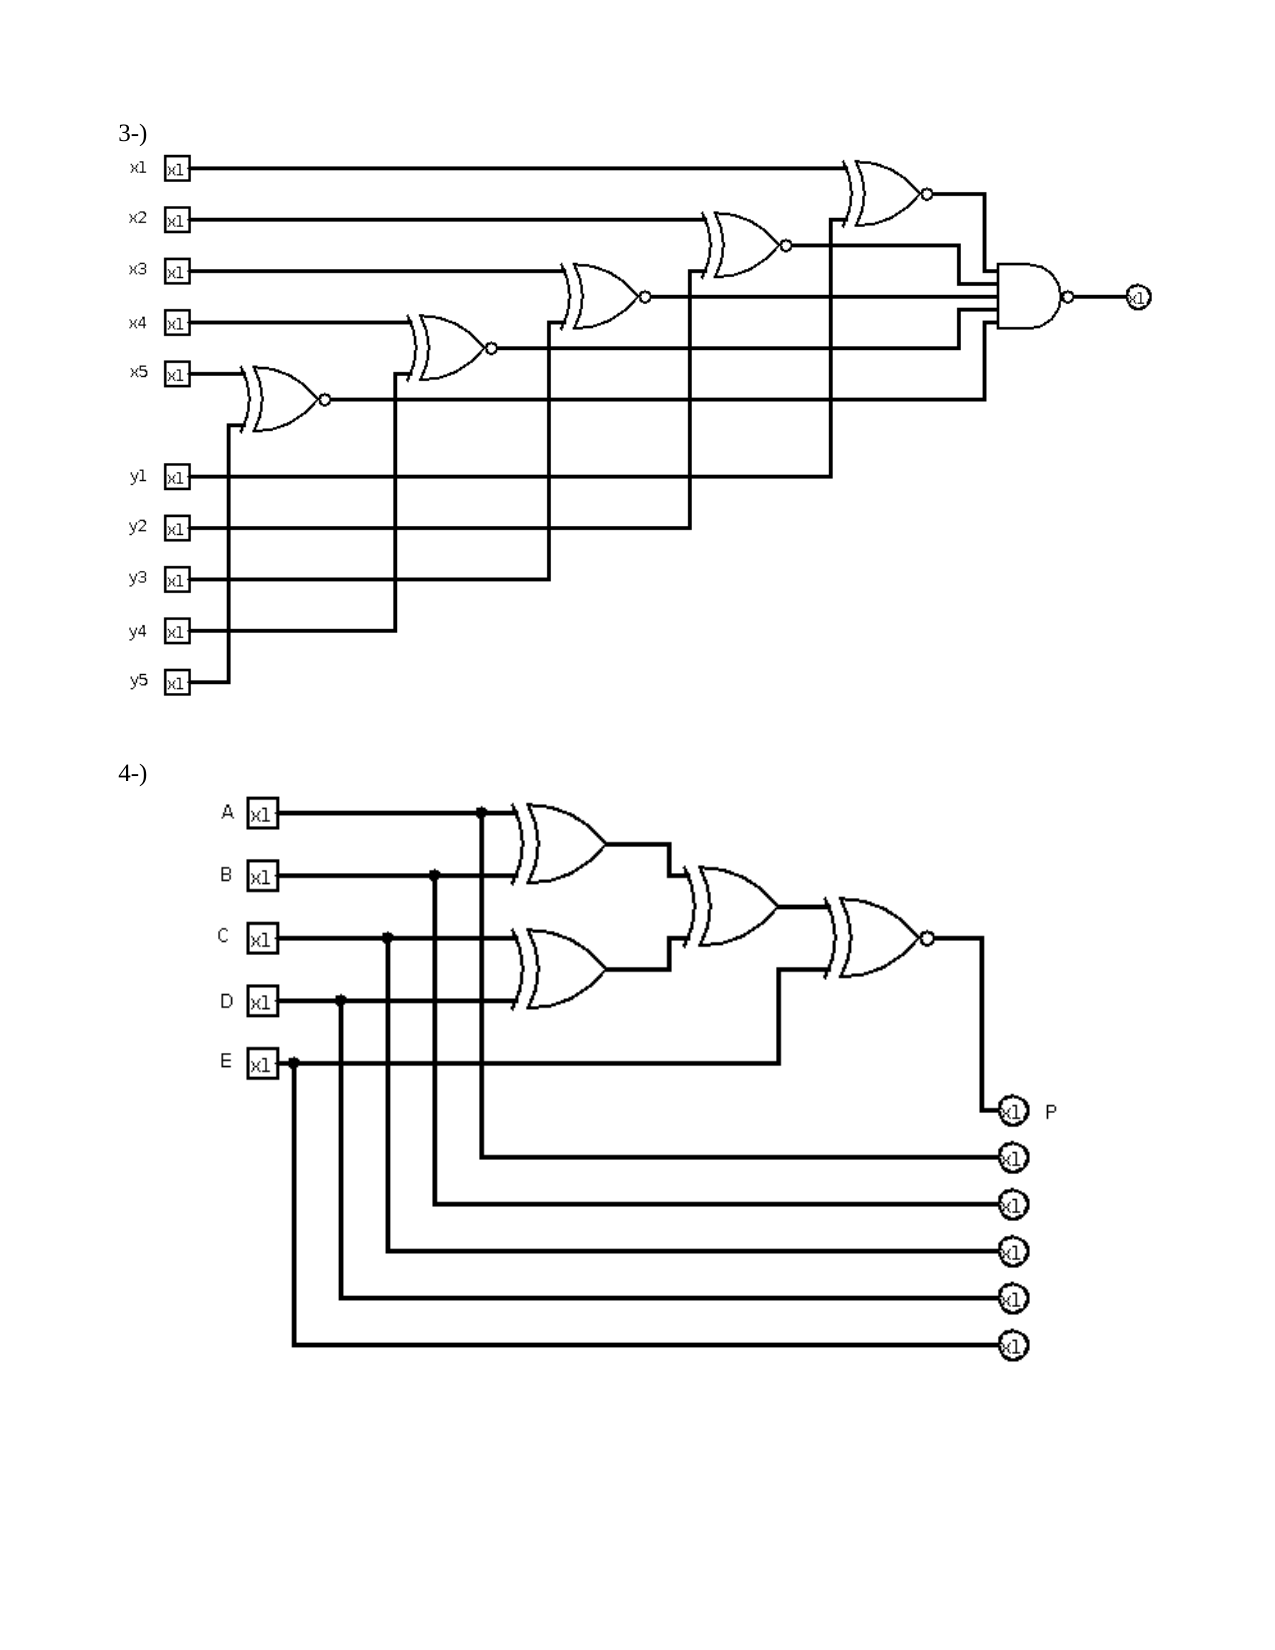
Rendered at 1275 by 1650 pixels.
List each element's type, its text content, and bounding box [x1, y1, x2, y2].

picture [118, 146, 1157, 701]
text 4-) [118, 758, 1157, 786]
text 3-) [118, 118, 1157, 146]
picture [203, 786, 1072, 1368]
